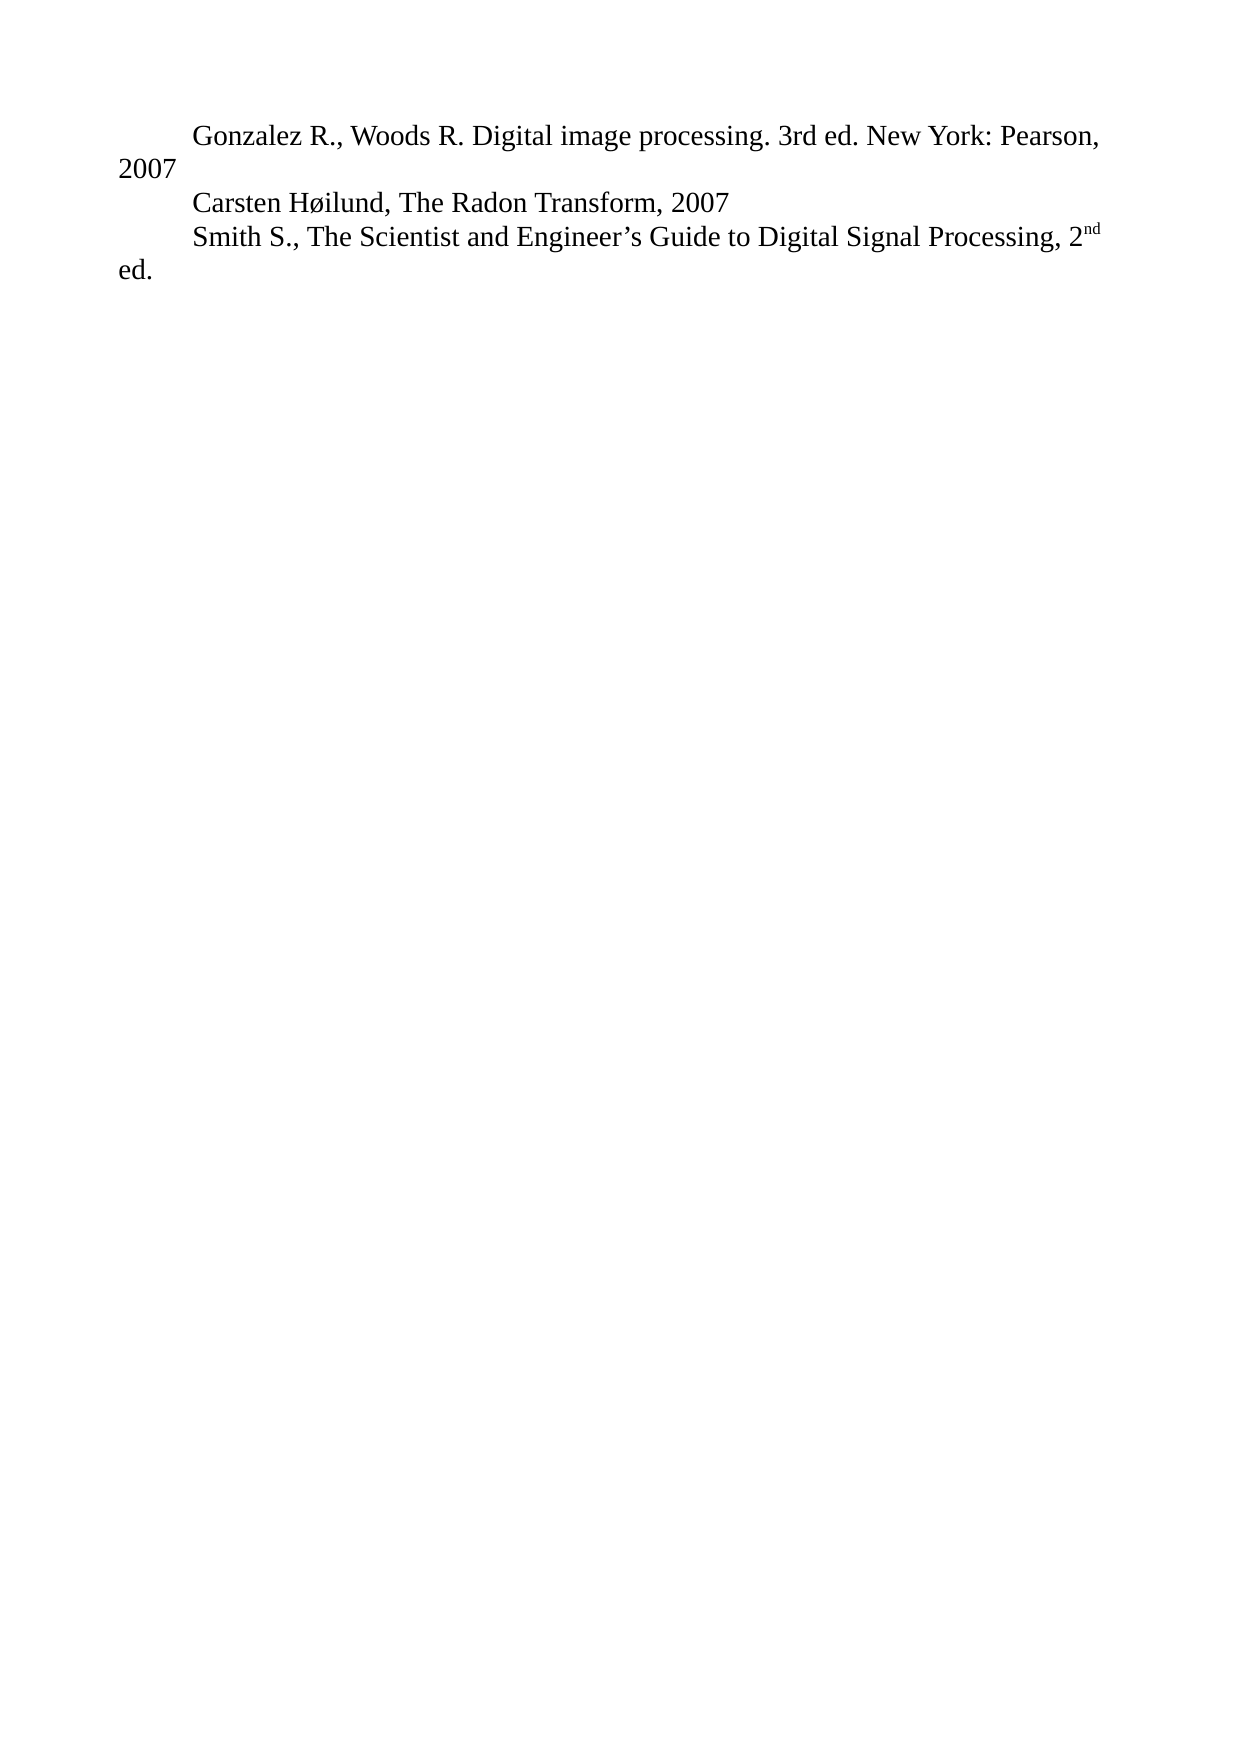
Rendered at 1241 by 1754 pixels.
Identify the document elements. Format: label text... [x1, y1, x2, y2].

text Gonzalez R., Woods R. Digital image processing. 3rd ed. New York: Pearson, 2007 [118, 118, 1122, 185]
text Smith S., The Scientist and Engineer’s Guide to Digital Signal Processing, 2nd ed. [118, 219, 1122, 286]
text Carsten Høilund, The Radon Transform, 2007 [118, 185, 1122, 219]
